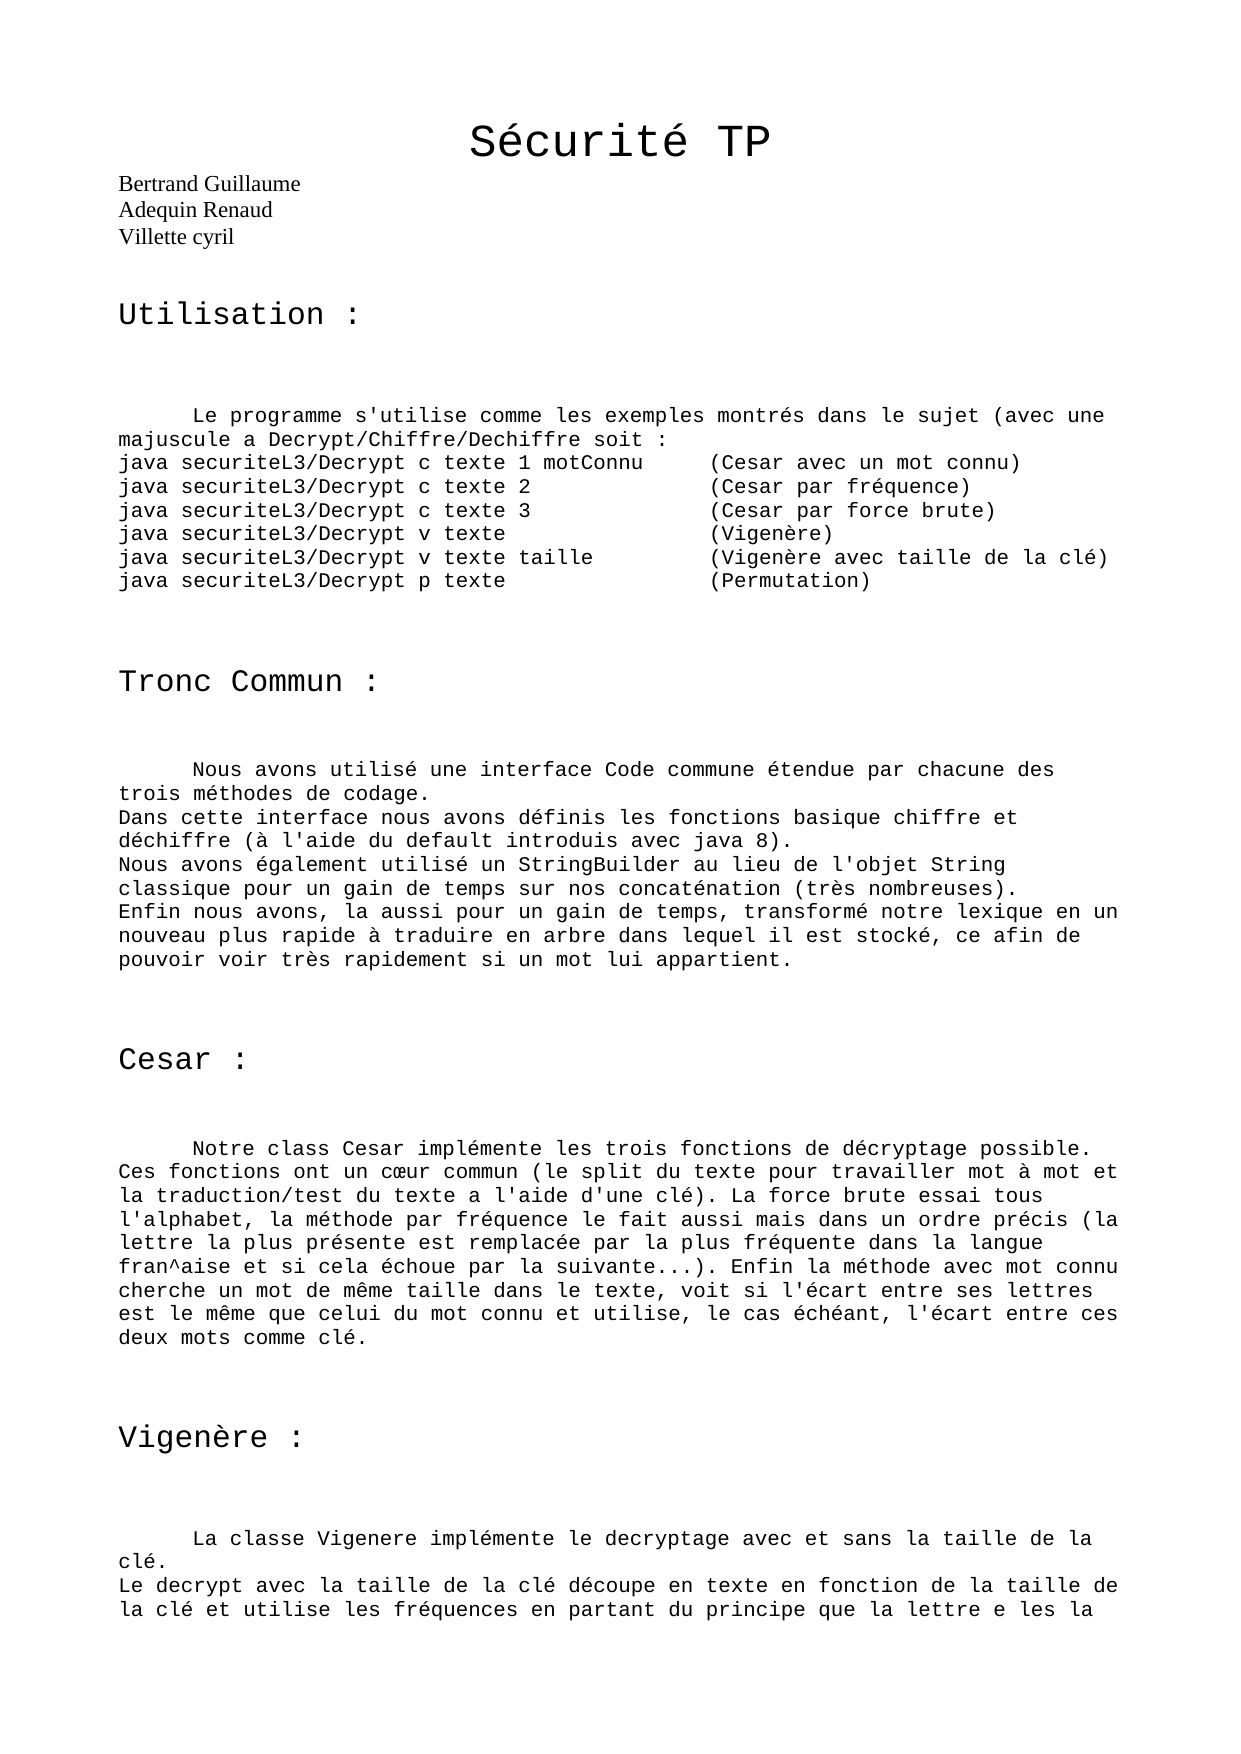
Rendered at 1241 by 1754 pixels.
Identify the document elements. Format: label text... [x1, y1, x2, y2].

text java securiteL3/Decrypt v texte (Vigenère) [118, 523, 1122, 547]
text Dans cette interface nous avons définis les fonctions basique chiffre et déchiffre (à l'aide du default introduis avec java 8). [118, 807, 1122, 854]
text Tronc Commun : [118, 665, 1122, 700]
text Utilisation : [118, 299, 1122, 334]
text Le programme s'utilise comme les exemples montrés dans le sujet (avec une majuscule a Decrypt/Chiffre/Dechiffre soit : [118, 405, 1122, 452]
text La classe Vigenere implémente le decryptage avec et sans la taille de la clé. [118, 1528, 1122, 1575]
text Notre class Cesar implémente les trois fonctions de décryptage possible. Ces fonctions ont un cœur commun (le split du texte pour travailler mot à mot et la traduction/test du texte a l'aide d'une clé). La force brute essai tous l'alphabet, la méthode par fréquence le fait aussi mais dans un ordre précis (la lettre la plus présente est remplacée par la plus fréquente dans la langue fran^aise et si cela échoue par la suivante...). Enfin la méthode avec mot connu cherche un mot de même taille dans le texte, voit si l'écart entre ses lettres est le même que celui du mot connu et utilise, le cas échéant, l'écart entre ces deux mots comme clé. [118, 1138, 1122, 1351]
text Nous avons également utilisé un StringBuilder au lieu de l'objet String classique pour un gain de temps sur nos concaténation (très nombreuses). [118, 854, 1122, 901]
text java securiteL3/Decrypt c texte 2 (Cesar par fréquence) [118, 476, 1122, 499]
text java securiteL3/Decrypt c texte 3 (Cesar par force brute) [118, 499, 1122, 523]
text Adequin Renaud [118, 196, 1122, 223]
text Cesar : [118, 1043, 1122, 1079]
text java securiteL3/Decrypt p texte (Permutation) [118, 571, 1122, 594]
text java securiteL3/Decrypt c texte 1 motConnu (Cesar avec un mot connu) [118, 452, 1122, 476]
text java securiteL3/Decrypt v texte taille (Vigenère avec taille de la clé) [118, 547, 1122, 571]
text Le decrypt avec la taille de la clé découpe en texte en fonction de la taille de la clé et utilise les fréquences en partant du principe que la lettre e les la [118, 1575, 1122, 1622]
text Villette cyril [118, 223, 1122, 249]
text Enfin nous avons, la aussi pour un gain de temps, transformé notre lexique en un nouveau plus rapide à traduire en arbre dans lequel il est stocké, ce afin de pouvoir voir très rapidement si un mot lui appartient. [118, 901, 1122, 972]
text Vigenère : [118, 1421, 1122, 1457]
text Sécurité TP [118, 118, 1122, 170]
text Bertrand Guillaume [118, 170, 1122, 196]
text Nous avons utilisé une interface Code commune étendue par chacune des trois méthodes de codage. [118, 759, 1122, 807]
